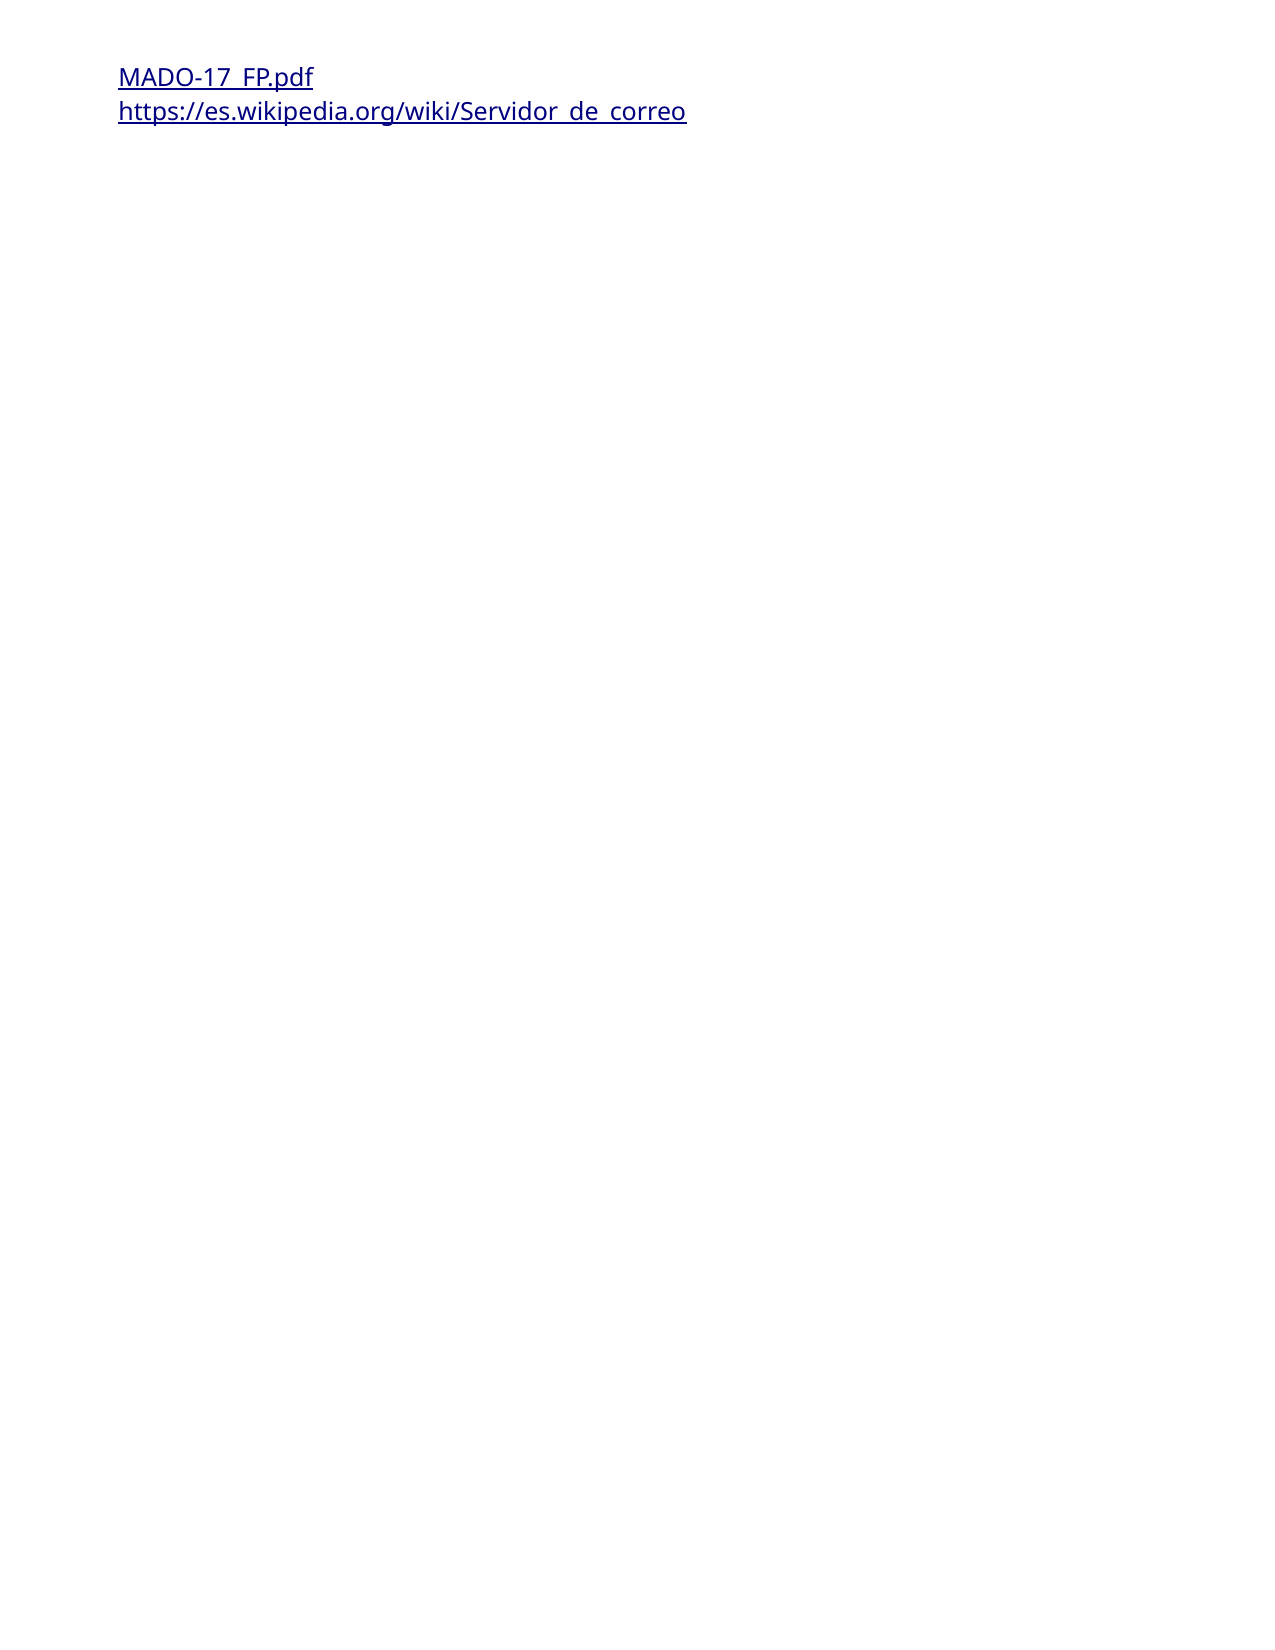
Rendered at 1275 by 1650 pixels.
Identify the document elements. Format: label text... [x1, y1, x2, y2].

text MADO-17_FP.pdf [118, 59, 1205, 93]
text https://es.wikipedia.org/wiki/Servidor_de_correo [118, 93, 1205, 127]
